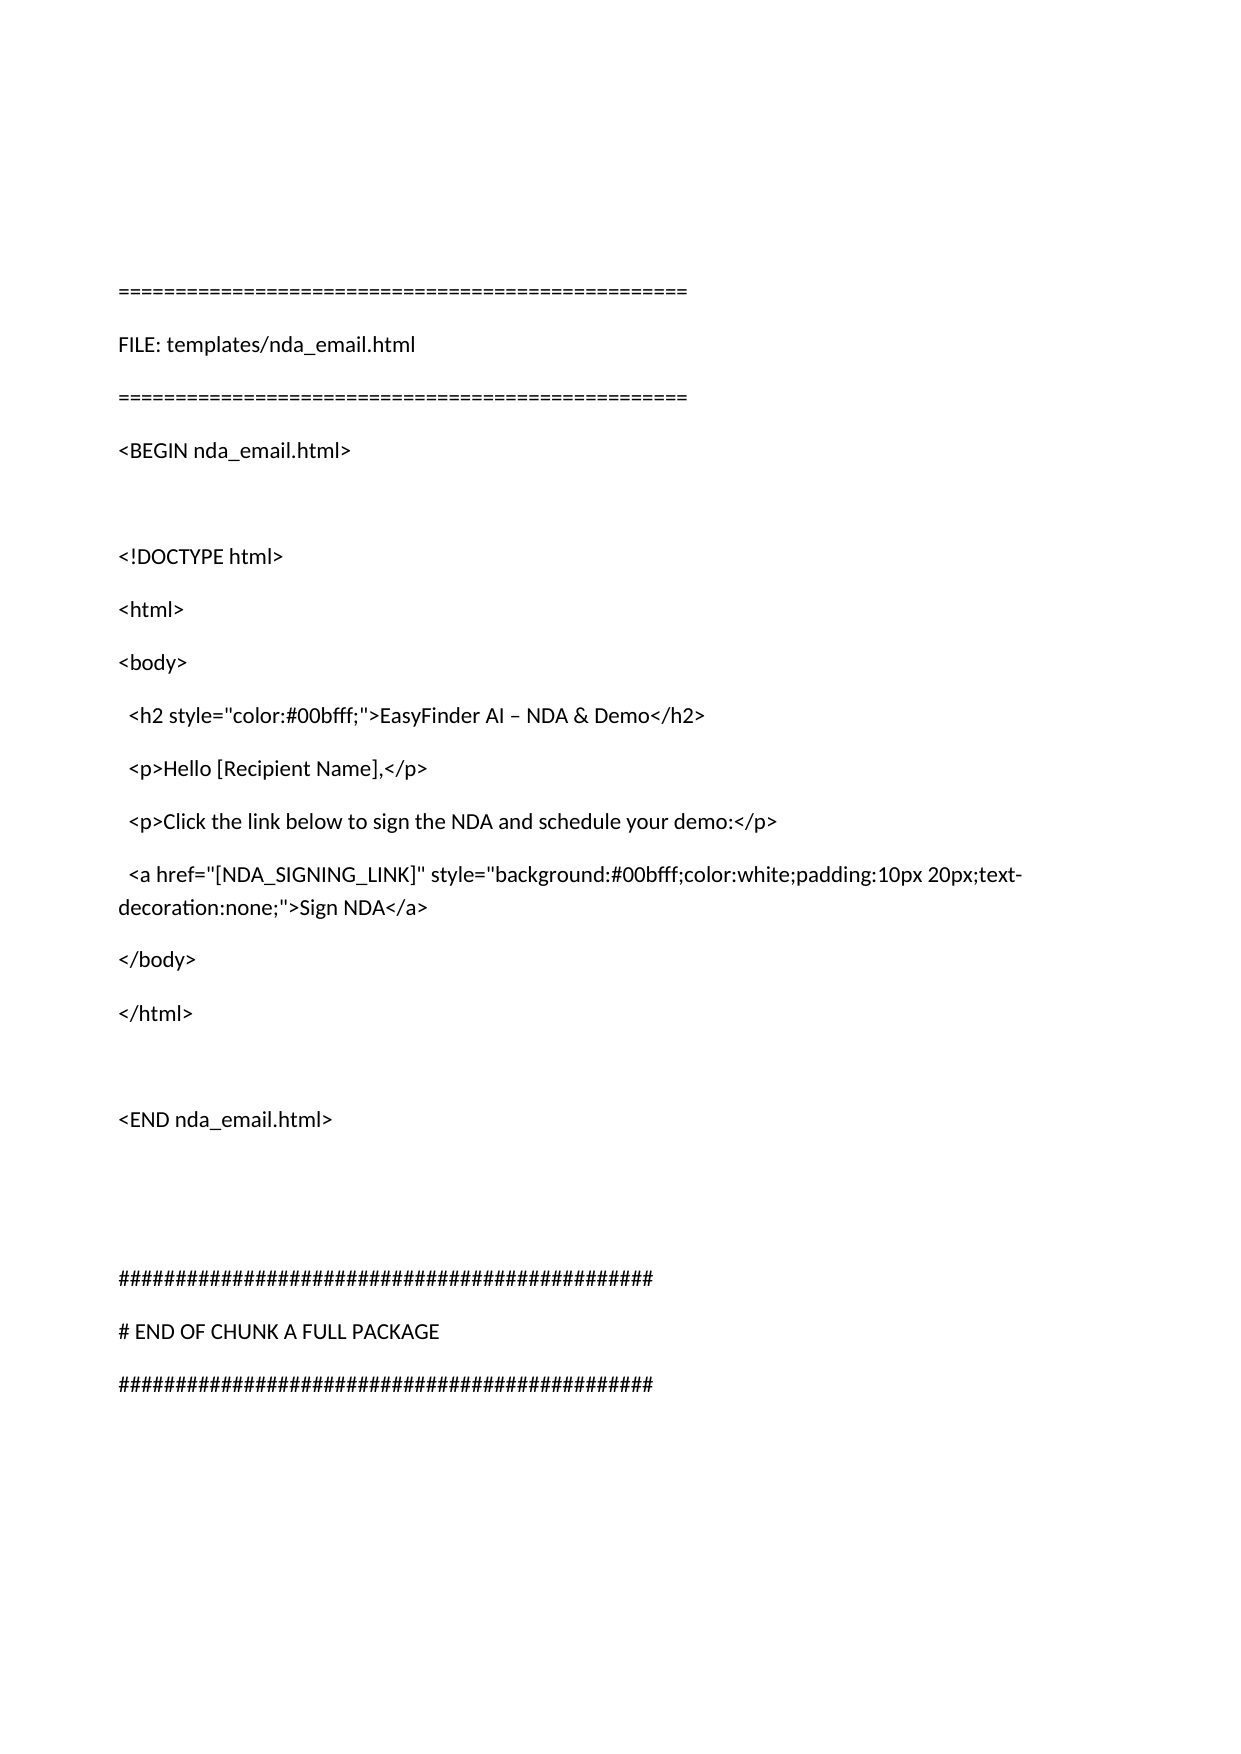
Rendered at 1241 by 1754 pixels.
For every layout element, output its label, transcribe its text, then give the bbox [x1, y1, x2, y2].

text </html> [118, 999, 1122, 1027]
text ############################################### [118, 1370, 1122, 1398]
text <p>Hello [Recipient Name],</p> [118, 754, 1122, 782]
text </body> [118, 946, 1122, 974]
text # END OF CHUNK A FULL PACKAGE [118, 1317, 1122, 1345]
text <p>Click the link below to sign the NDA and schedule your demo:</p> [118, 807, 1122, 835]
text FILE: templates/nda_email.html [118, 330, 1122, 358]
text <html> [118, 595, 1122, 623]
text <h2 style="color:#00bfff;">EasyFinder AI – NDA & Demo</h2> [118, 701, 1122, 729]
text ############################################### [118, 1264, 1122, 1292]
text <body> [118, 648, 1122, 676]
text <END nda_email.html> [118, 1105, 1122, 1133]
text <!DOCTYPE html> [118, 542, 1122, 570]
text <BEGIN nda_email.html> [118, 436, 1122, 464]
text <a href="[NDA_SIGNING_LINK]" style="background:#00bfff;color:white;padding:10px 20px;text-decoration:none;">Sign NDA</a> [118, 860, 1122, 921]
text ================================================== [118, 383, 1122, 411]
text ================================================== [118, 277, 1122, 305]
